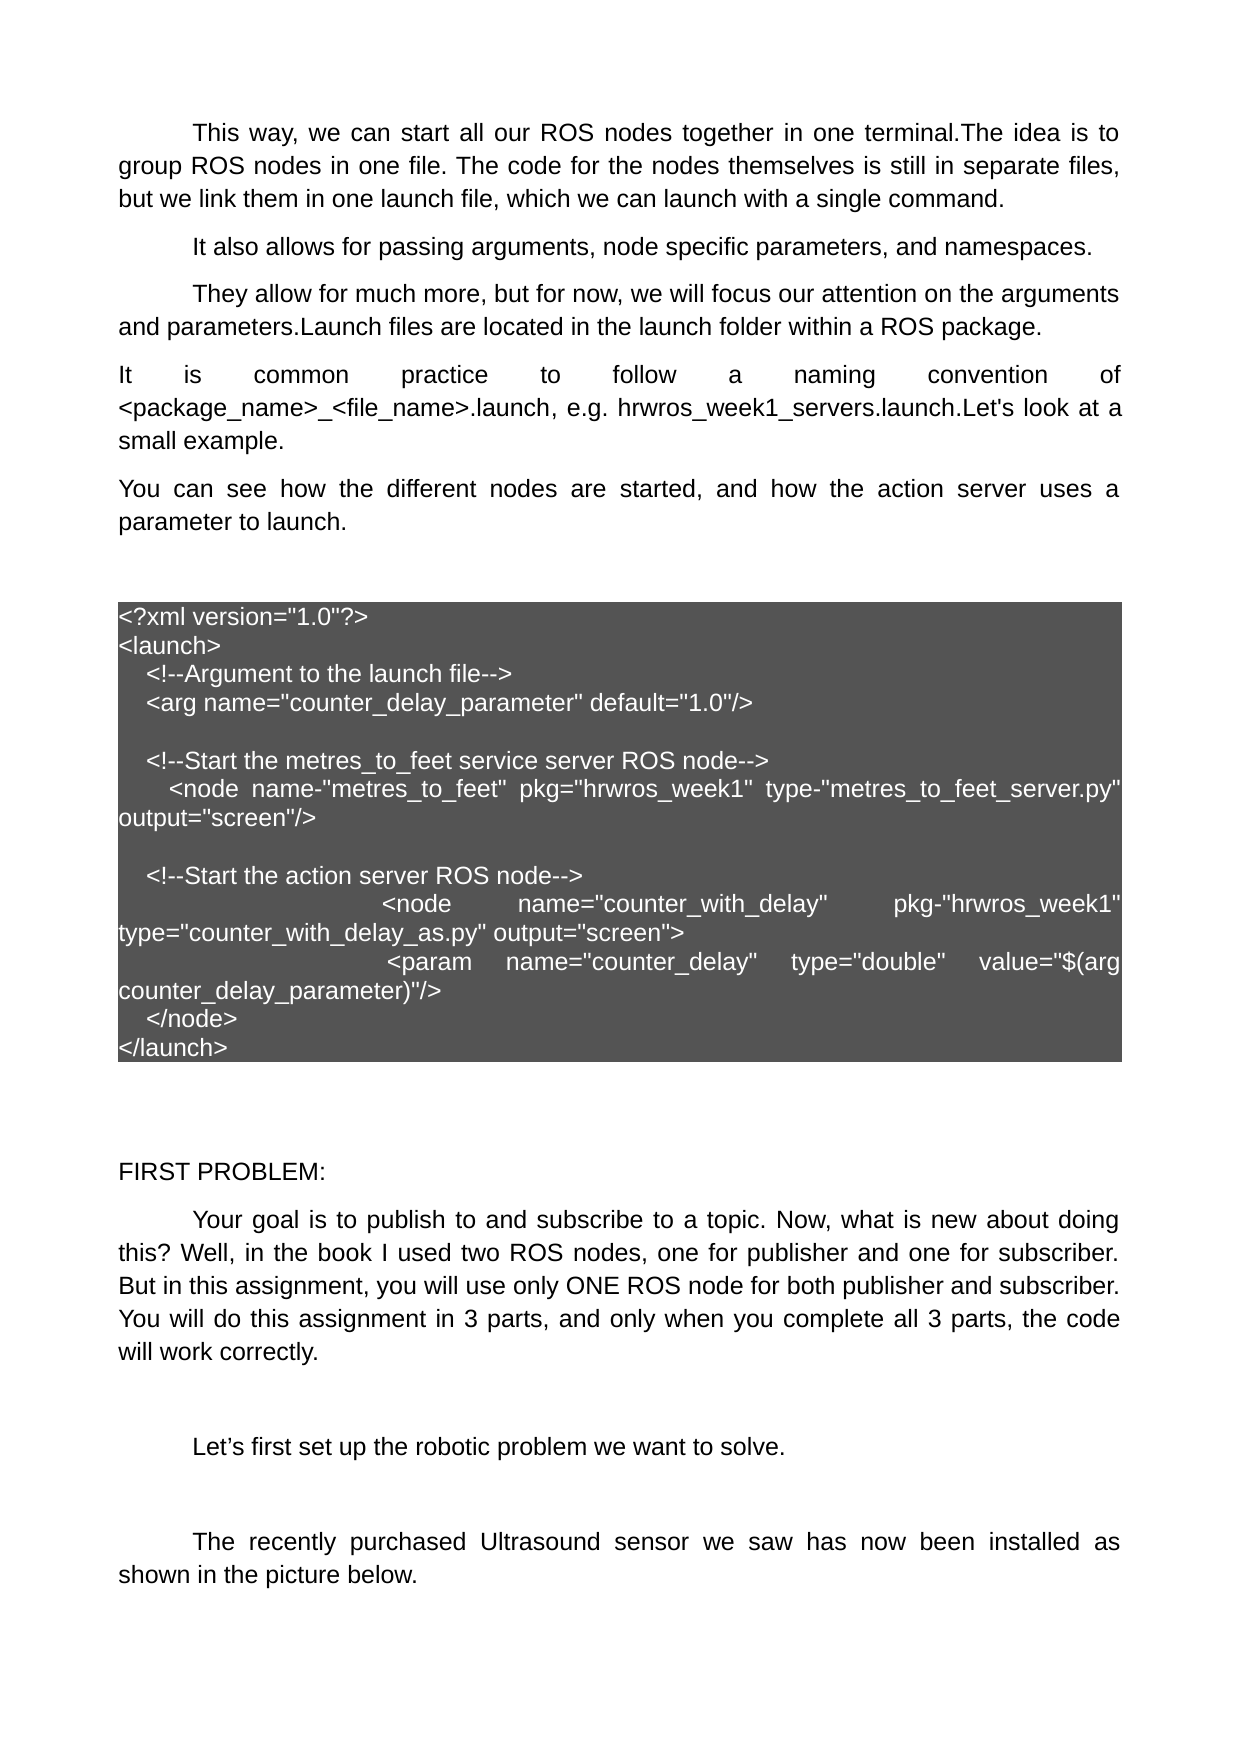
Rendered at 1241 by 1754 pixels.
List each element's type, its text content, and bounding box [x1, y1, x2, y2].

text </node> [118, 1004, 1122, 1033]
text They allow for much more, but for now, we will focus our attention on the arguments and parameters.Launch files are located in the launch folder within a ROS package. [118, 279, 1122, 341]
text You can see how the different nodes are started, and how the action server uses a parameter to launch. [118, 474, 1122, 535]
text It also allows for passing arguments, node specific parameters, and namespaces. [118, 232, 1122, 261]
text <!--Argument to the launch file--> [118, 659, 1122, 688]
text <arg name="counter_delay_parameter" default="1.0"/> [118, 688, 1122, 717]
text The recently purchased Ultrasound sensor we saw has now been installed as shown in the picture below. [118, 1527, 1122, 1589]
text <!--Start the metres_to_feet service server ROS node--> [118, 746, 1122, 774]
text <!--Start the action server ROS node--> [118, 861, 1122, 889]
text FIRST PROBLEM: [118, 1157, 1122, 1186]
text <param name="counter_delay" type="double" value="$(arg counter_delay_parameter)"/> [118, 947, 1122, 1004]
text This way, we can start all our ROS nodes together in one terminal.The idea is to group ROS nodes in one file. The code for the nodes themselves is still in separate files, but we link them in one launch file, which we can launch with a single command. [118, 118, 1122, 213]
text <launch> [118, 631, 1122, 659]
text <?xml version="1.0"?> [118, 602, 1122, 631]
text Let’s first set up the robotic problem we want to solve. [118, 1432, 1122, 1461]
text Your goal is to publish to and subscribe to a topic. Now, what is new about doing this? Well, in the book I used two ROS nodes, one for publisher and one for subscriber. But in this assignment, you will use only ONE ROS node for both publisher and subscriber. You will do this assignment in 3 parts, and only when you complete all 3 parts, the code will work correctly. [118, 1205, 1122, 1366]
text <node name="counter_with_delay" pkg-"hrwros_week1" type="counter_with_delay_as.py" output="screen"> [118, 889, 1122, 947]
text It is common practice to follow a naming convention of <package_name>_<file_name>.launch, e.g. hrwros_week1_servers.launch.Let's look at a small example. [118, 360, 1122, 455]
text <node name-"metres_to_feet" pkg="hrwros_week1" type-"metres_to_feet_server.py" output="screen"/> [118, 774, 1122, 832]
text </launch> [118, 1033, 1122, 1062]
